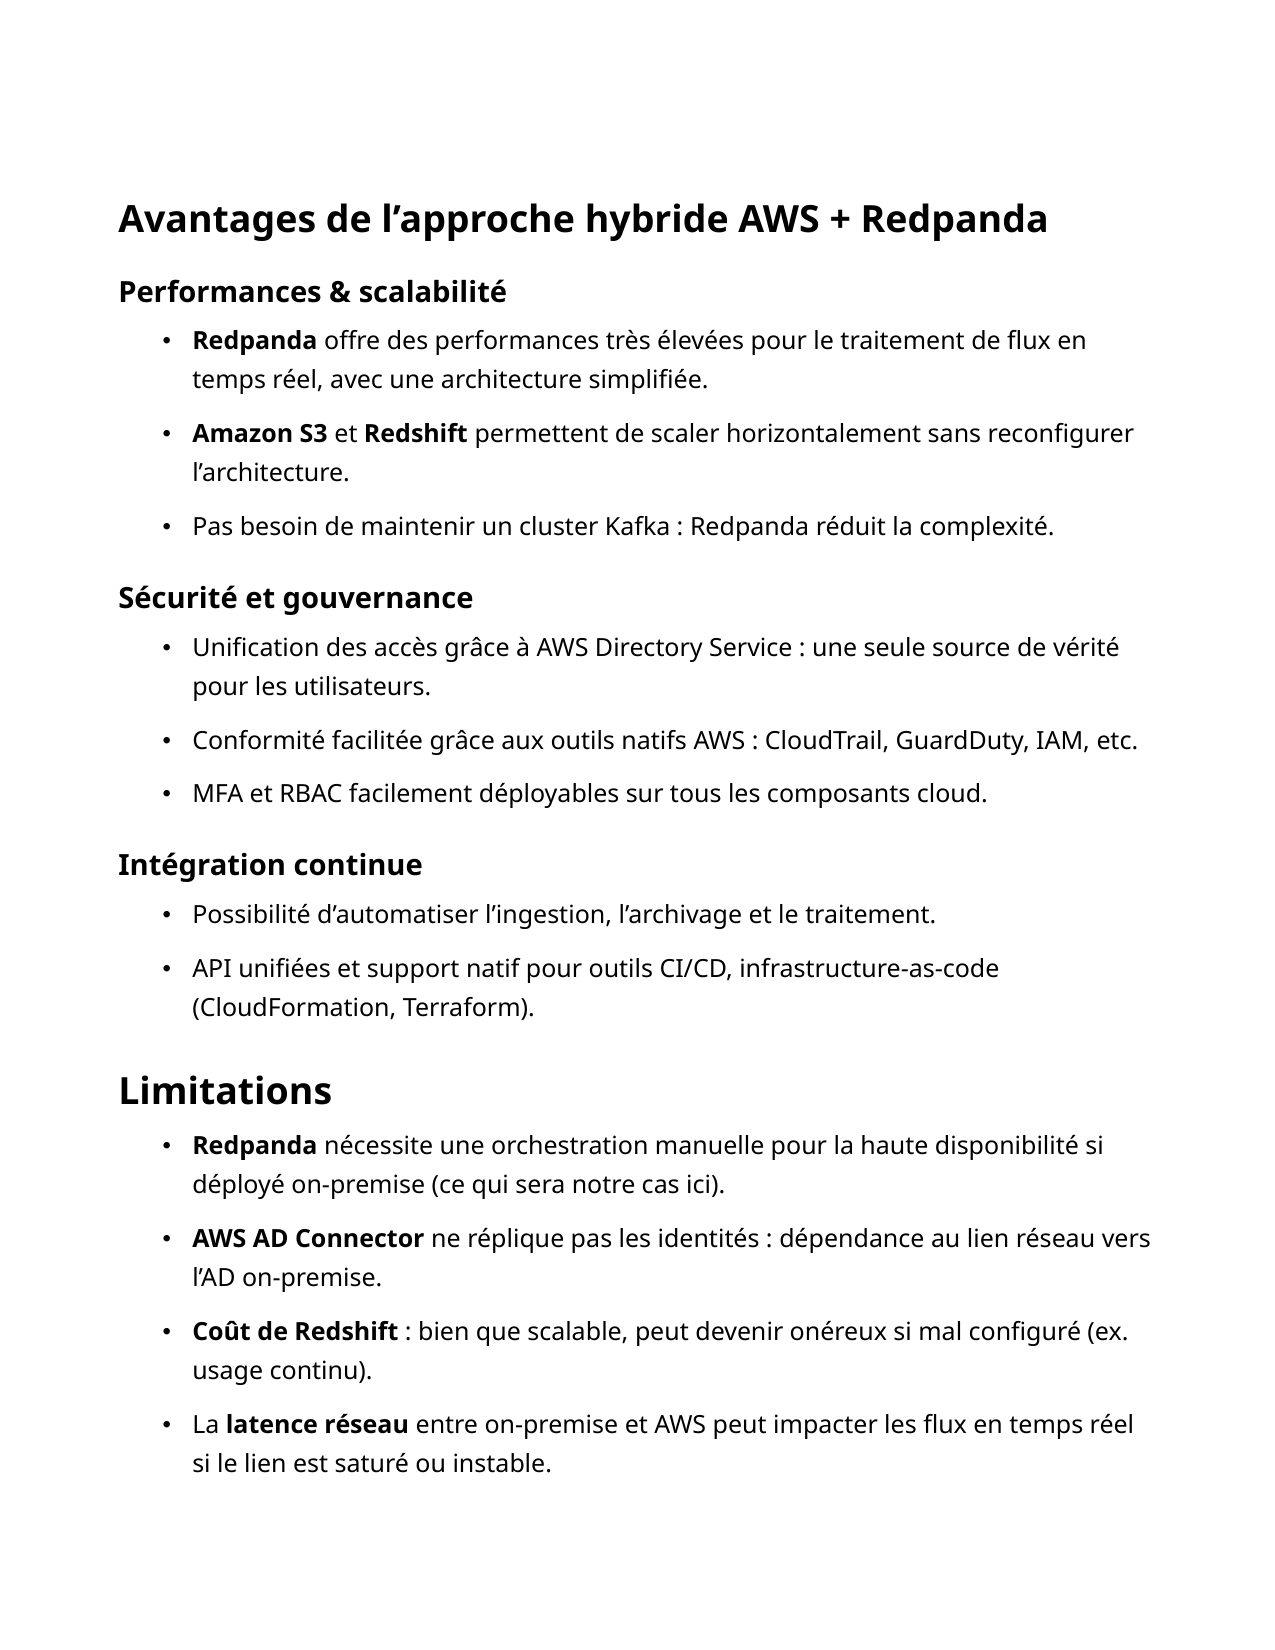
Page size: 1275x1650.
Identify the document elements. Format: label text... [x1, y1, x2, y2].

subtitle Sécurité et gouvernance [118, 577, 1157, 617]
list API unifiées et support natif pour outils CI/CD, infrastructure-as-code (CloudFormation, Terraform). [162, 950, 1157, 1023]
list MFA et RBAC facilement déployables sur tous les composants cloud. [162, 776, 1157, 810]
list Unification des accès grâce à AWS Directory Service : une seule source de vérité pour les utilisateurs. [162, 629, 1157, 703]
list Possibilité d’automatiser l’ingestion, l’archivage et le traitement. [162, 897, 1157, 931]
subtitle Intégration continue [118, 844, 1157, 884]
subtitle Avantages de l’approche hybride AWS + Redpanda [118, 193, 1157, 244]
list Pas besoin de maintenir un cluster Kafka : Redpanda réduit la complexité. [162, 509, 1157, 543]
list Redpanda offre des performances très élevées pour le traitement de flux en temps réel, avec une architecture simplifiée. [162, 323, 1157, 396]
list Conformité facilitée grâce aux outils natifs AWS : CloudTrail, GuardDuty, IAM, etc. [162, 722, 1157, 756]
subtitle Limitations [118, 1064, 1157, 1115]
list Amazon S3 et Redshift permettent de scaler horizontalement sans reconfigurer l’architecture. [162, 416, 1157, 489]
list Coût de Redshift : bien que scalable, peut devenir onéreux si mal configuré (ex. usage continu). [162, 1313, 1157, 1387]
list La latence réseau entre on-premise et AWS peut impacter les flux en temps réel si le lien est saturé ou instable. [162, 1406, 1157, 1479]
list AWS AD Connector ne réplique pas les identités : dépendance au lien réseau vers l’AD on-premise. [162, 1221, 1157, 1294]
list Redpanda nécessite une orchestration manuelle pour la haute disponibilité si déployé on-premise (ce qui sera notre cas ici). [162, 1128, 1157, 1201]
subtitle Performances & scalabilité [118, 271, 1157, 311]
